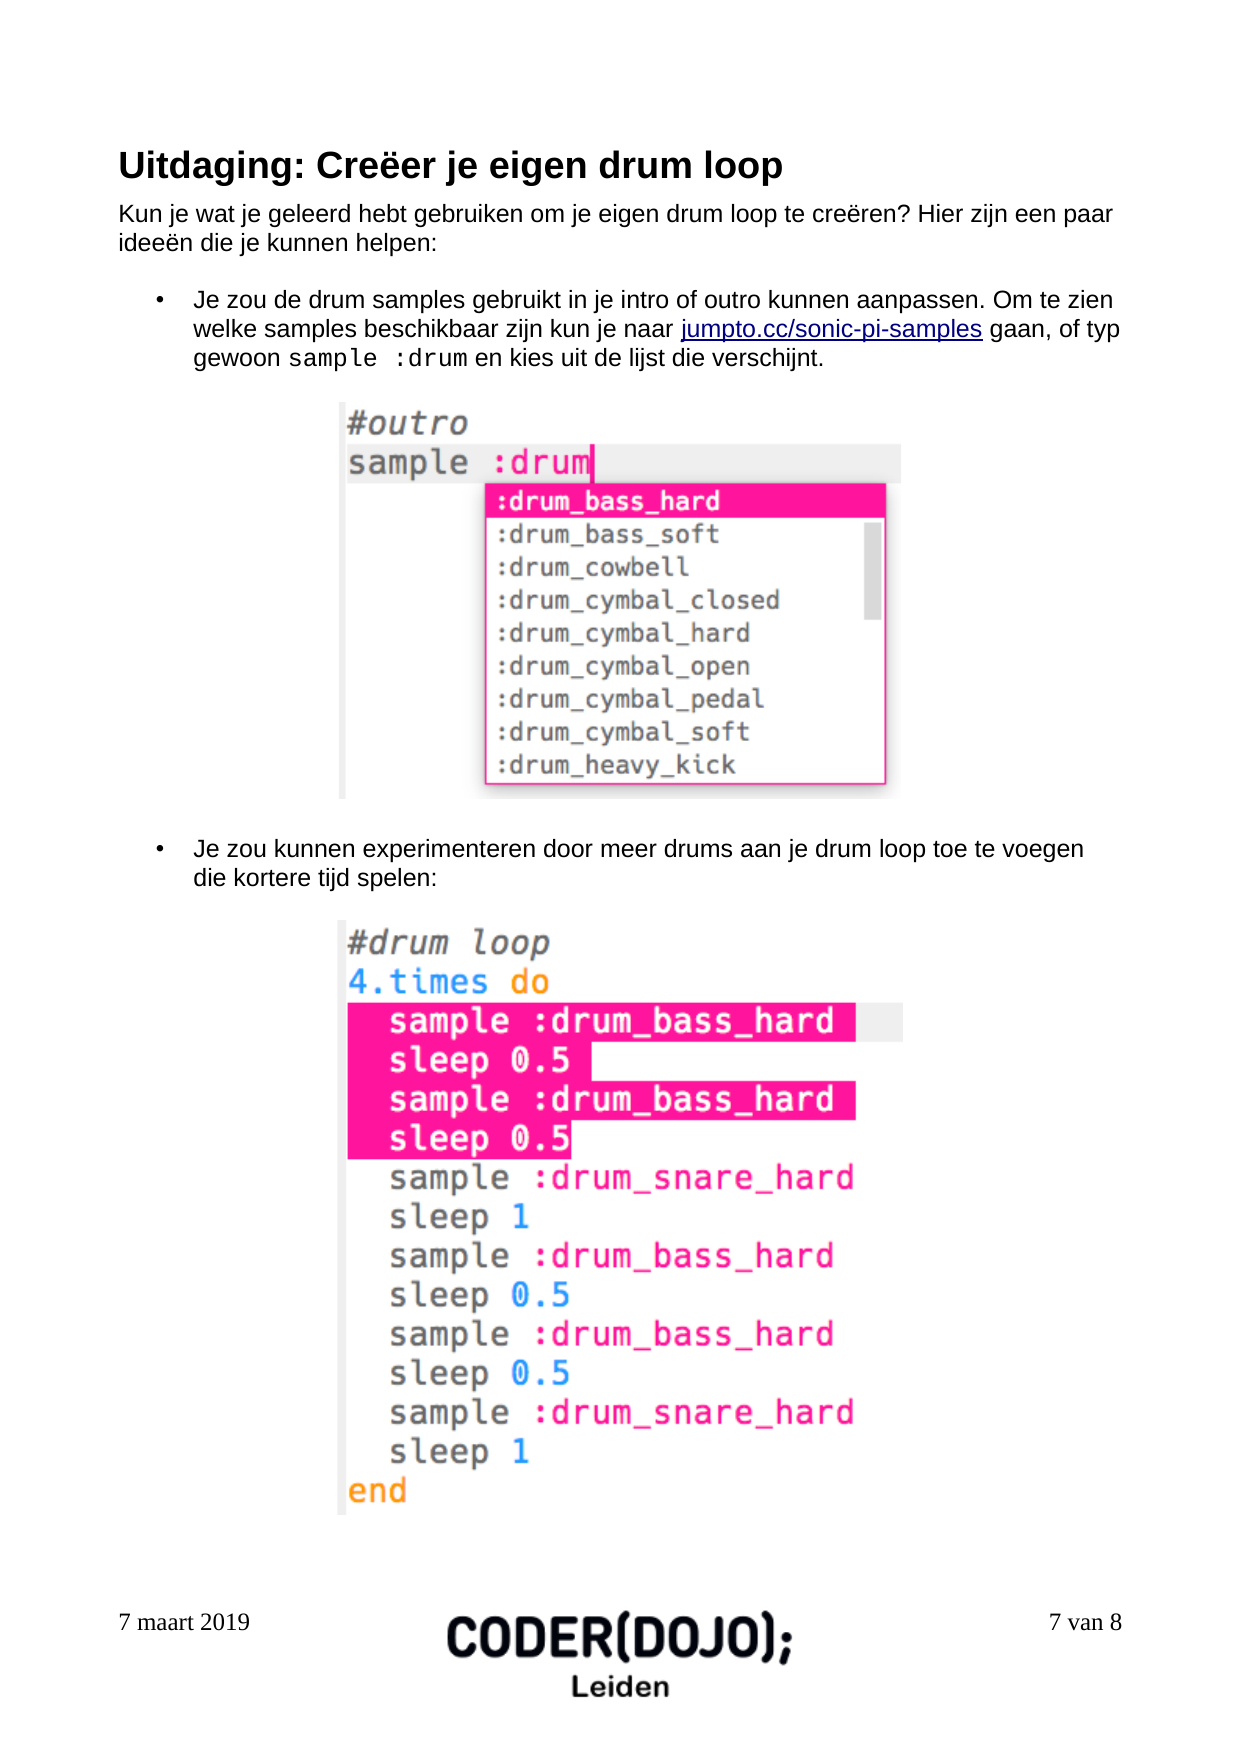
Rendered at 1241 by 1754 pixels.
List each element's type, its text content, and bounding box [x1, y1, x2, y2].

subtitle Uitdaging: Creëer je eigen drum loop [118, 143, 1122, 187]
picture [337, 920, 903, 1515]
picture [338, 402, 902, 799]
text Kun je wat je geleerd hebt gebruiken om je eigen drum loop te creëren? Hier zijn een paar ideeën die je kunnen helpen: [118, 199, 1122, 257]
list Je zou kunnen experimenteren door meer drums aan je drum loop toe te voegen die kortere tijd spelen: [156, 834, 1122, 892]
list Je zou de drum samples gebruikt in je intro of outro kunnen aanpassen. Om te zien welke samples beschikbaar zijn kun je naar jumpto.cc/sonic-pi-samples gaan, of typ gewoon sample :drum en kies uit de lijst die verschijnt. [156, 286, 1122, 374]
picture [445, 1608, 795, 1700]
